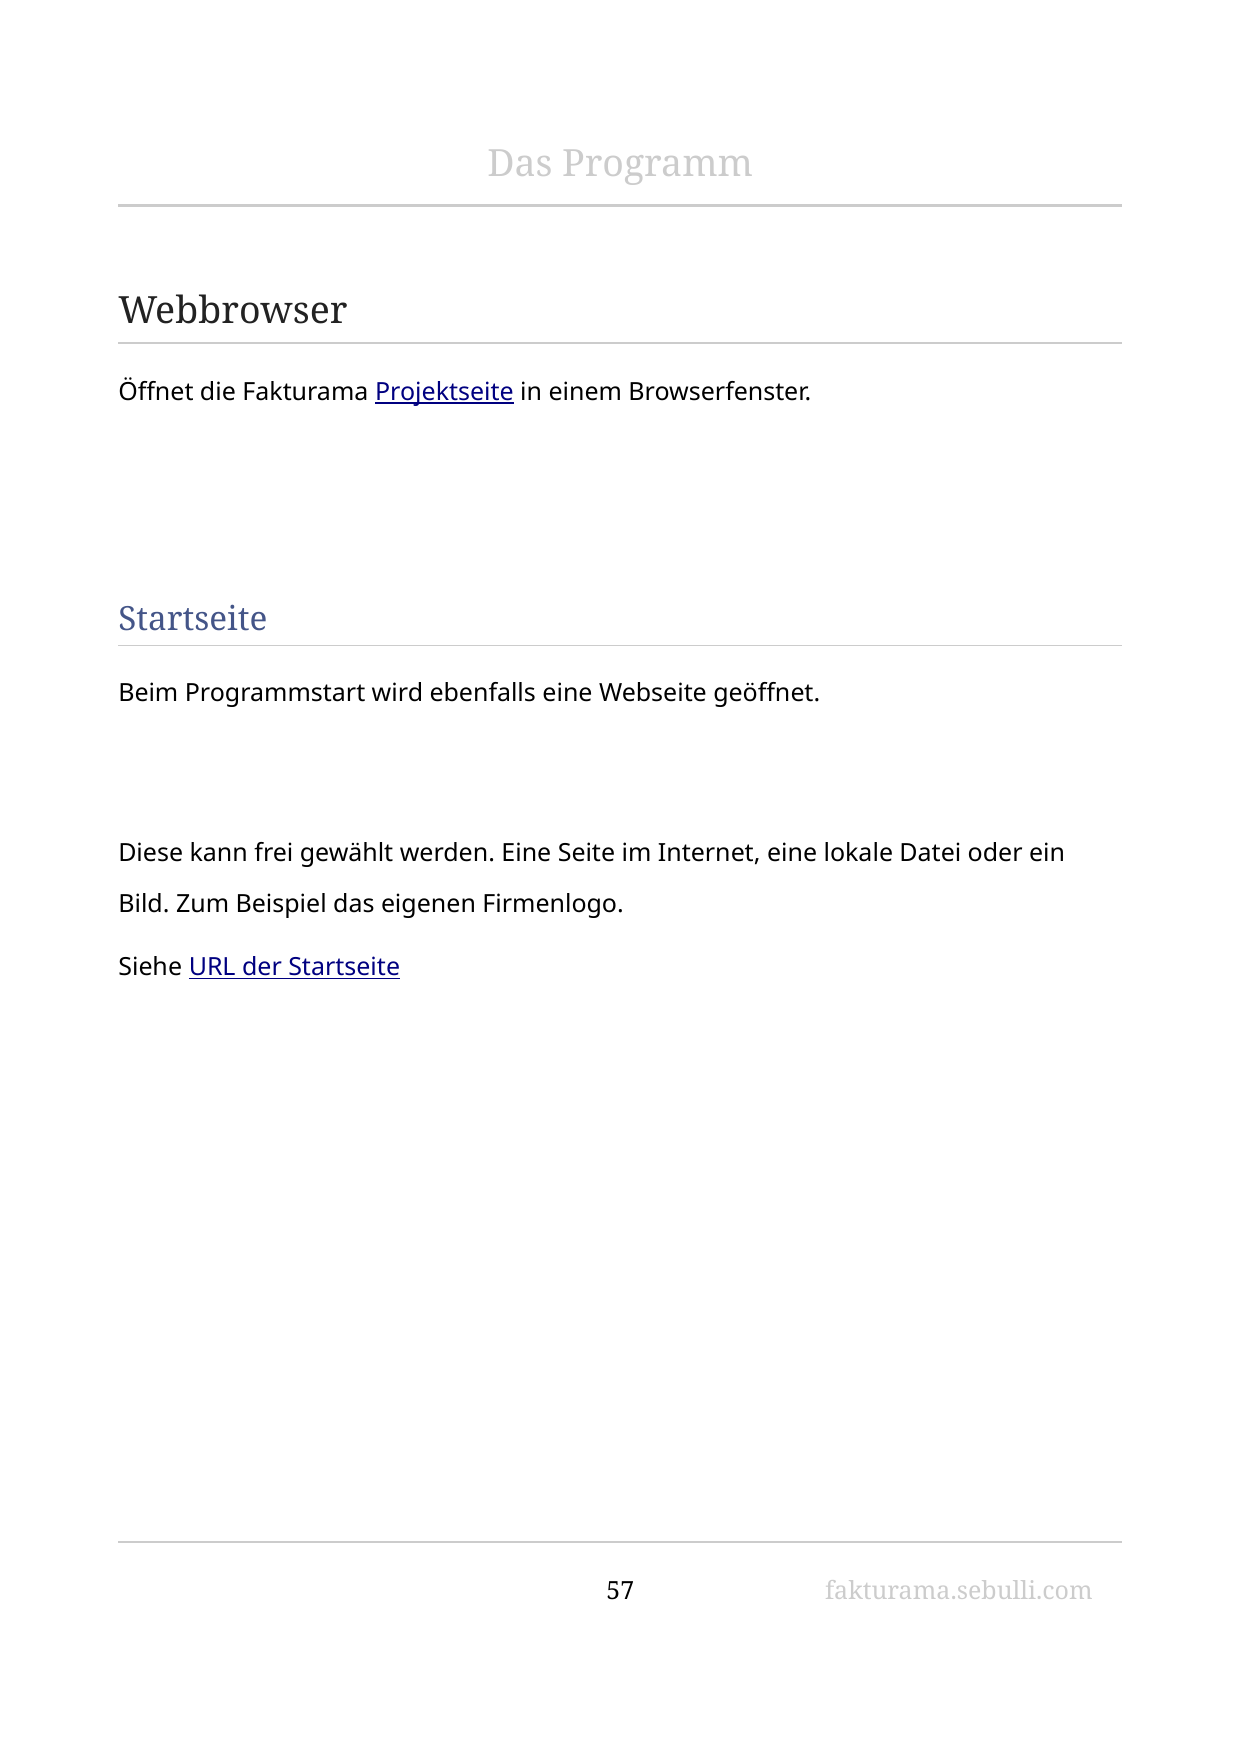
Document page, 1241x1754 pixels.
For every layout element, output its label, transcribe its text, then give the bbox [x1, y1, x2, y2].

text Siehe URL der Startseite [118, 949, 1122, 983]
subtitle Startseite [118, 595, 1122, 645]
subtitle Webbrowser [118, 283, 1122, 342]
text Beim Programmstart wird ebenfalls eine Webseite geöffnet. [118, 675, 1122, 709]
text Öffnet die Fakturama Projektseite in einem Browserfenster. [118, 373, 1122, 407]
text Diese kann frei gewählt werden. Eine Seite im Internet, eine lokale Datei oder ein Bild. Zum Beispiel das eigenen Firmenlogo. [118, 834, 1122, 919]
